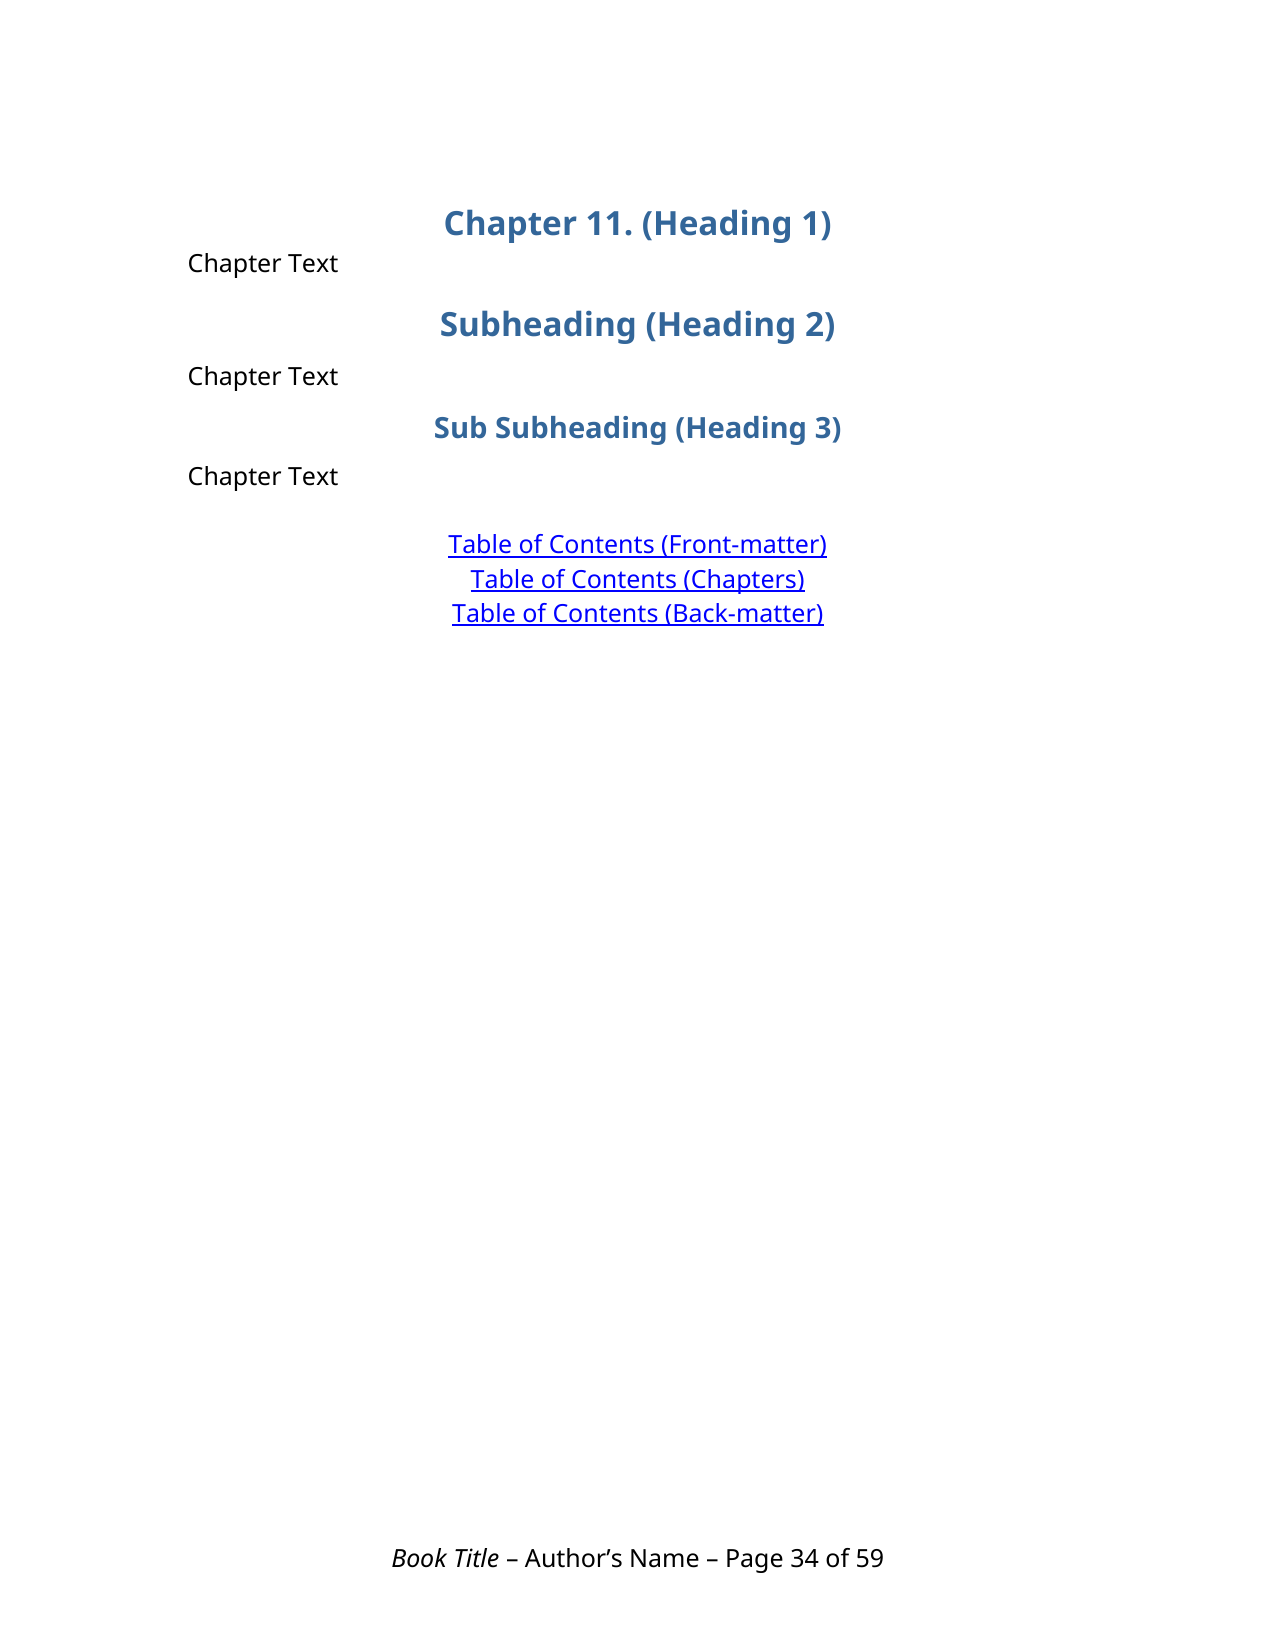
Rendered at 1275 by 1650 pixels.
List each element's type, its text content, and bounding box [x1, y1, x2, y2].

text Table of Contents (Front-matter) [187, 527, 1087, 561]
text Chapter Text [187, 459, 1087, 493]
subtitle Sub Subheading (Heading 3) [187, 407, 1087, 447]
subtitle Chapter 11. (Heading 1) [187, 200, 1087, 245]
text Chapter Text [187, 245, 1087, 279]
subtitle Subheading (Heading 2) [187, 300, 1087, 346]
text Chapter Text [187, 358, 1087, 392]
text Table of Contents (Back-matter) [187, 595, 1087, 629]
text Table of Contents (Chapters) [187, 561, 1087, 595]
